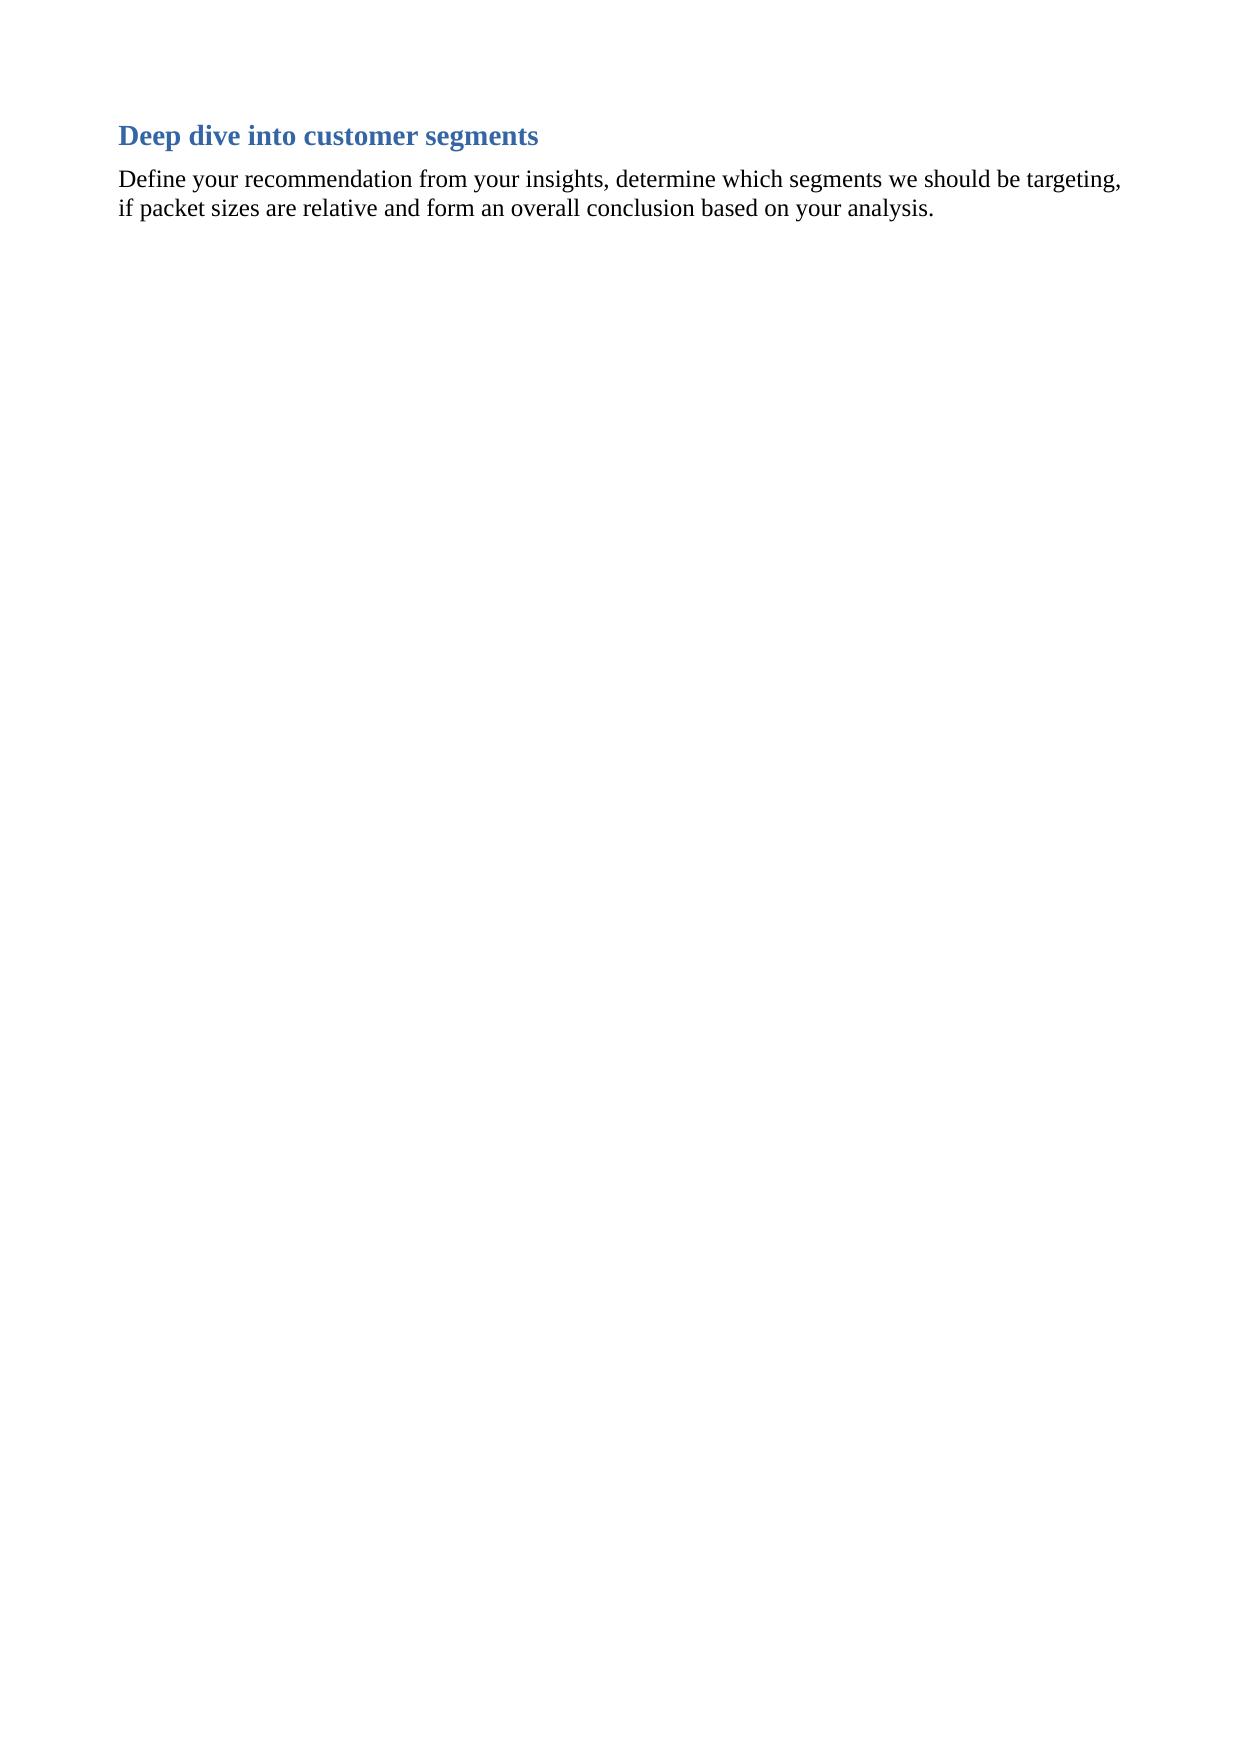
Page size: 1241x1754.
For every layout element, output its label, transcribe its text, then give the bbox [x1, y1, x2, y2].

text Define your recommendation from your insights, determine which segments we should be targeting, if packet sizes are relative and form an overall conclusion based on your analysis. [118, 164, 1122, 222]
subtitle Deep dive into customer segments [118, 118, 1122, 152]
